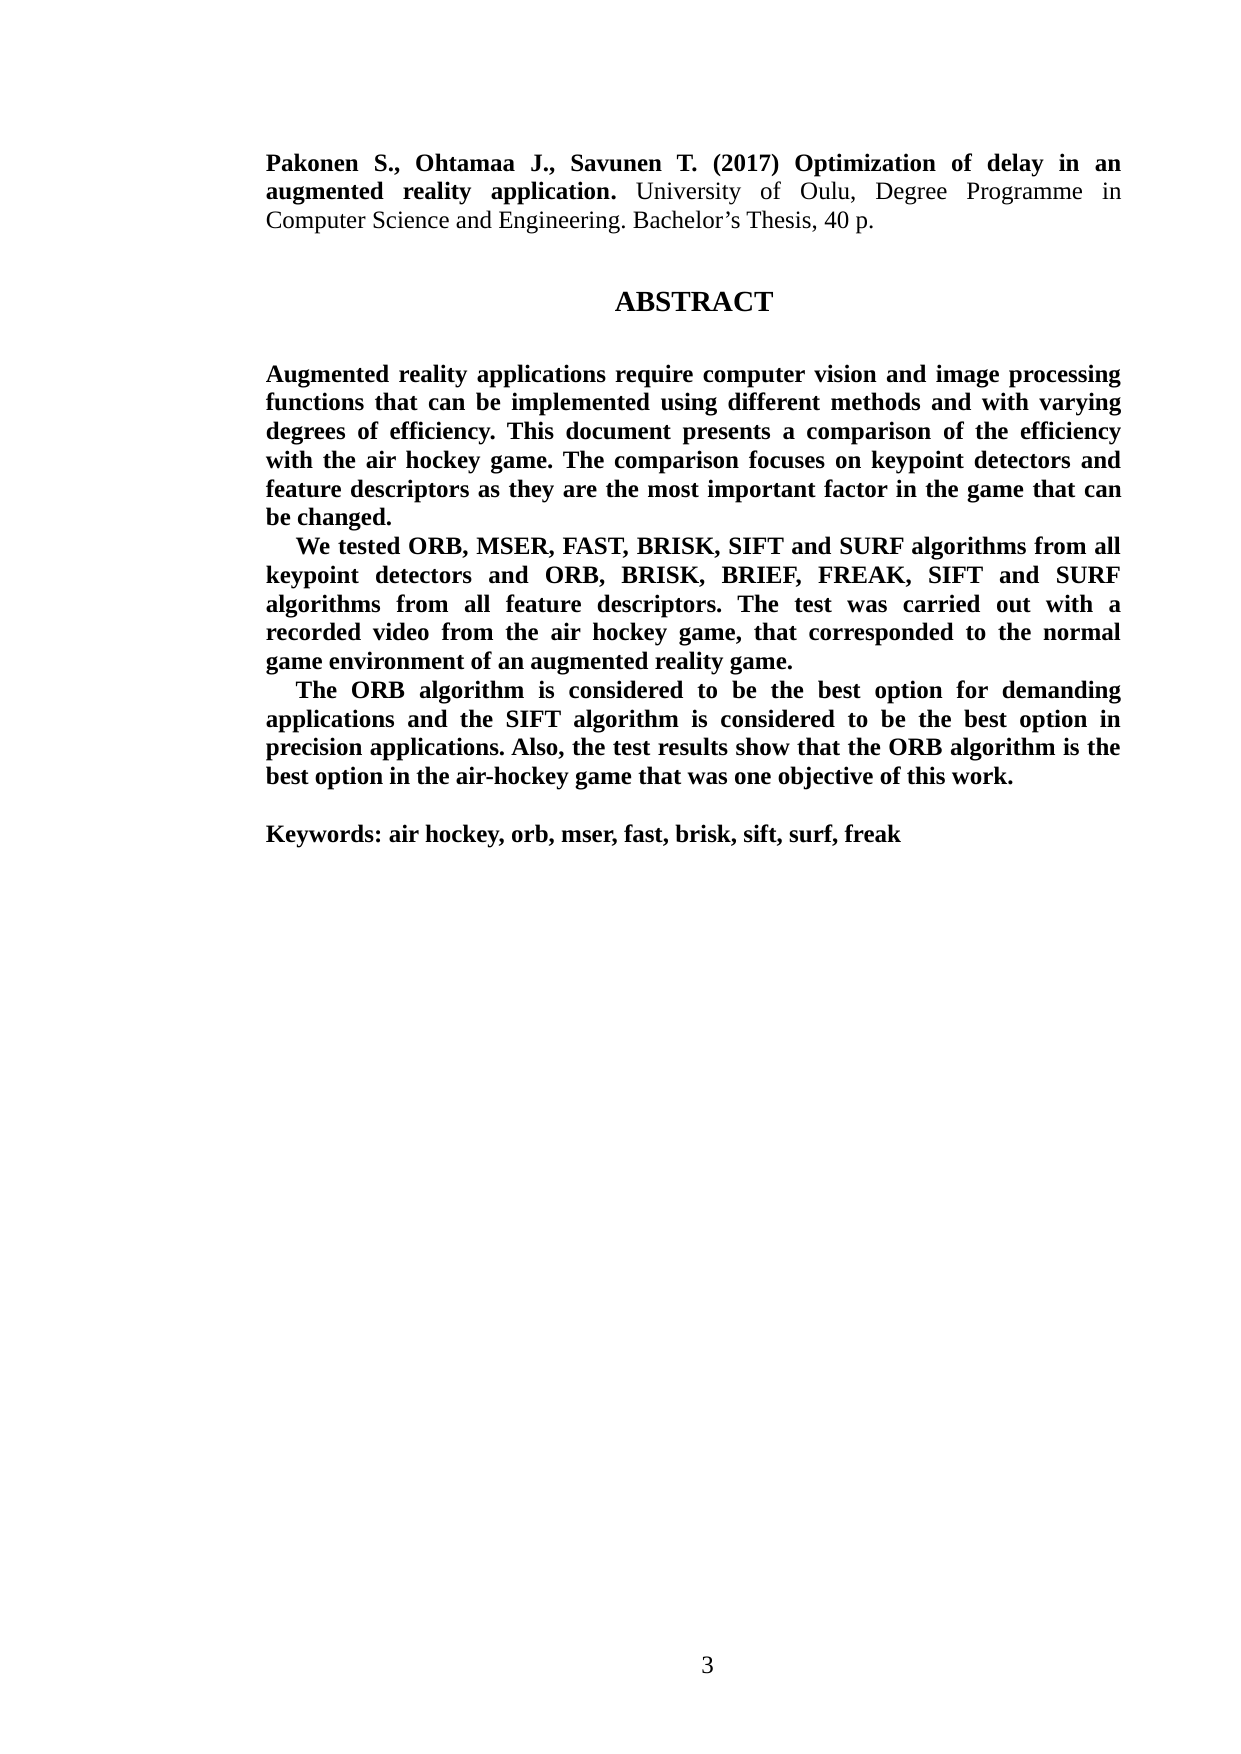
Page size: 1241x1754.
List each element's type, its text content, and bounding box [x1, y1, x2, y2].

text The ORB algorithm is considered to be the best option for demanding applications and the SIFT algorithm is considered to be the best option in precision applications. Also, the test results show that the ORB algorithm is the best option in the air-hockey game that was one objective of this work. [266, 675, 1122, 790]
text Augmented reality applications require computer vision and image processing functions that can be implemented using different methods and with varying degrees of efficiency. This document presents a comparison of the efficiency with the air hockey game. The comparison focuses on keypoint detectors and feature descriptors as they are the most important factor in the game that can be changed. [266, 359, 1122, 531]
subtitle ABSTRACT [266, 284, 1122, 317]
text Keywords: air hockey, orb, mser, fast, brisk, sift, surf, freak [266, 819, 1122, 847]
text Pakonen S., Ohtamaa J., Savunen T. (2017) Optimization of delay in an augmented reality application. University of Oulu, Degree Programme in Computer Science and Engineering. Bachelor’s Thesis, 40 p. [266, 148, 1122, 234]
text We tested ORB, MSER, FAST, BRISK, SIFT and SURF algorithms from all keypoint detectors and ORB, BRISK, BRIEF, FREAK, SIFT and SURF algorithms from all feature descriptors. The test was carried out with a recorded video from the air hockey game, that corresponded to the normal game environment of an augmented reality game. [266, 531, 1122, 675]
